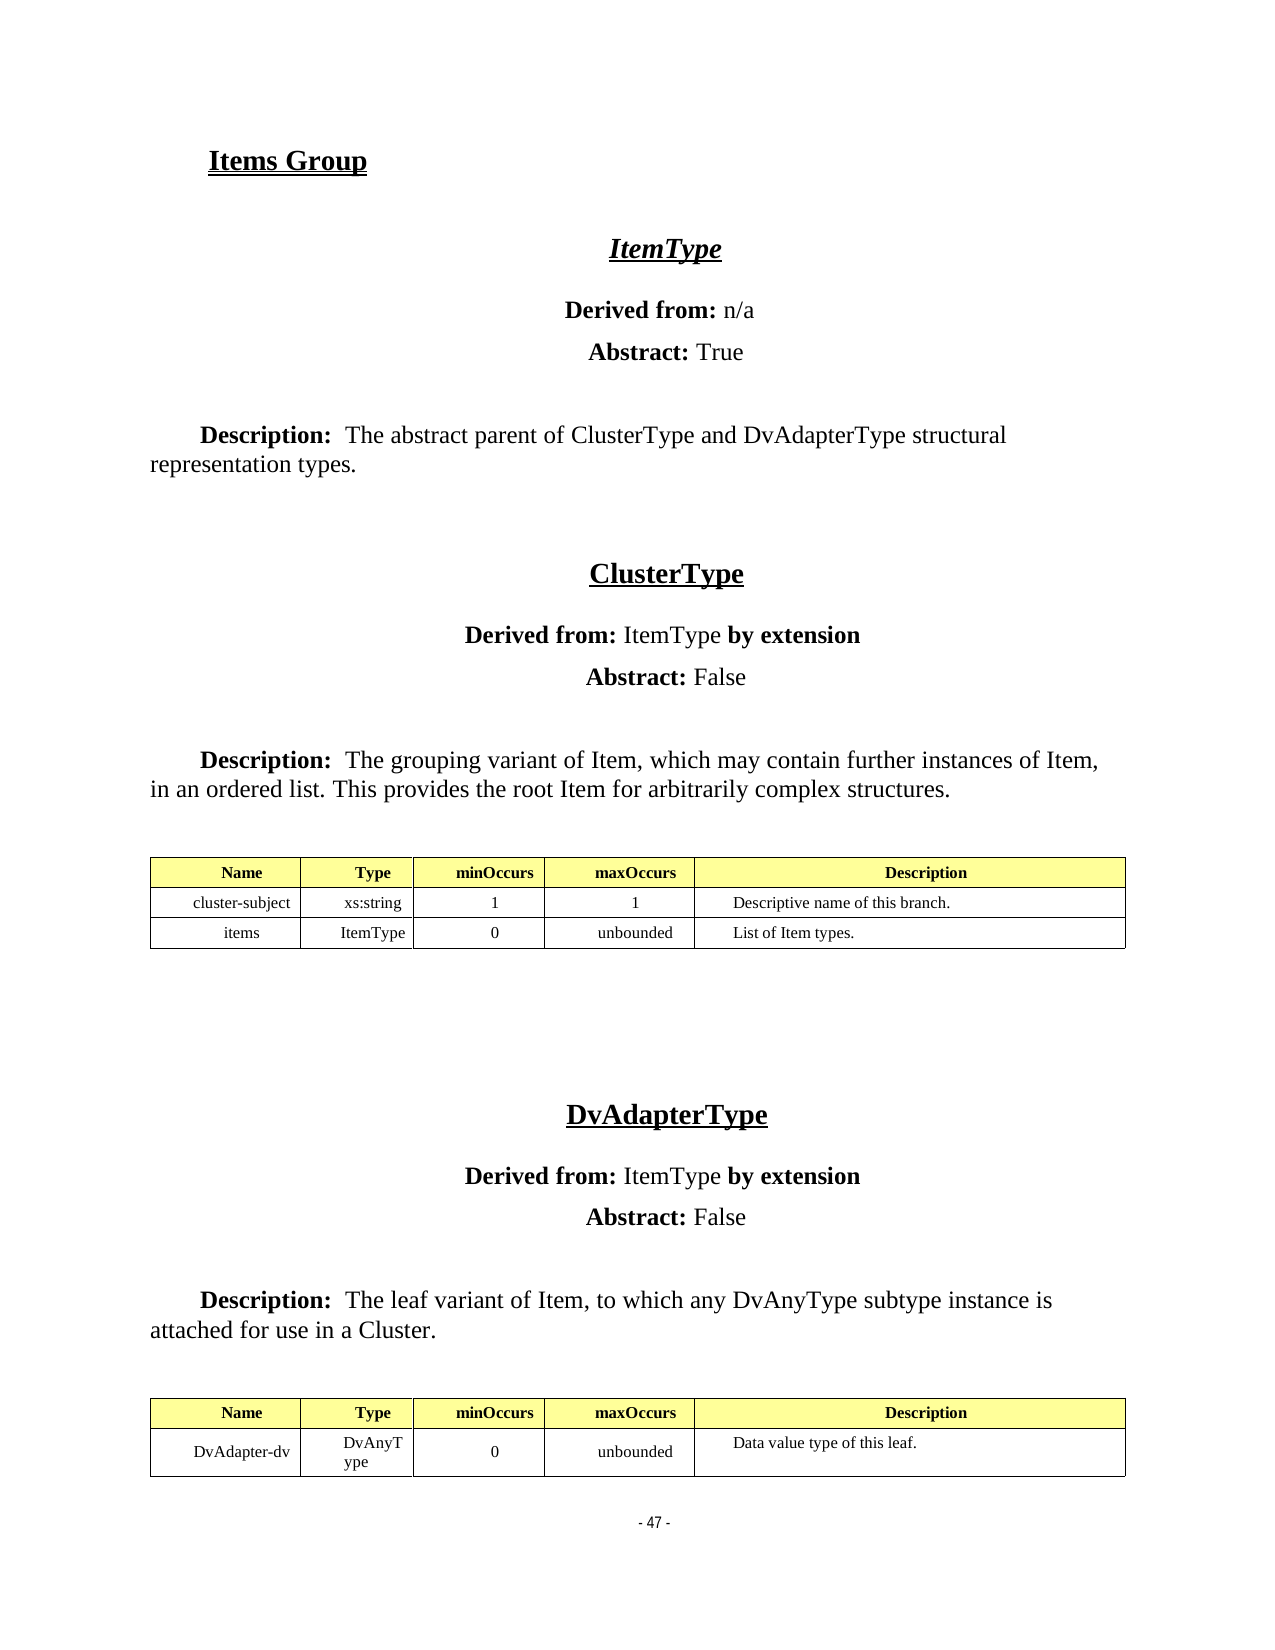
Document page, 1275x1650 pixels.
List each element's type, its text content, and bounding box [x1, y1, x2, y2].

text Derived from: ItemType by extension [150, 1161, 1125, 1190]
table_header Name [151, 858, 300, 887]
table_cell unbounded [545, 1429, 694, 1476]
text DvAdapterType [150, 1097, 1125, 1131]
table_cell Data value type of this leaf. [695, 1429, 1125, 1476]
text Description: The abstract parent of ClusterType and DvAdapterType structural representation types. [150, 420, 1125, 478]
table_cell DvAnyType [301, 1429, 412, 1476]
text ItemType [150, 231, 1125, 265]
table_header maxOccurs [545, 858, 694, 887]
table_cell xs:string [301, 888, 412, 917]
table_header Description [695, 858, 1125, 887]
text Derived from: ItemType by extension [150, 620, 1125, 649]
text Derived from: n/a [150, 295, 1125, 324]
table_header Description [695, 1399, 1125, 1428]
text Abstract: False [150, 662, 1125, 691]
table_cell cluster-subject [151, 888, 300, 917]
table_cell 1 [414, 888, 544, 917]
table_cell items [151, 918, 300, 948]
table_header maxOccurs [545, 1399, 694, 1428]
table_header Name [151, 1399, 300, 1428]
table_cell 0 [414, 1429, 544, 1476]
text Description: The leaf variant of Item, to which any DvAnyType subtype instance is attached for use in a Cluster. [150, 1285, 1125, 1343]
table_cell ItemType [301, 918, 412, 948]
table_header minOccurs [414, 1399, 544, 1428]
table_header minOccurs [414, 858, 544, 887]
table_header Type [301, 858, 412, 887]
table_cell Descriptive name of this branch. [695, 888, 1125, 917]
text Abstract: True [150, 337, 1125, 366]
text ClusterType [150, 557, 1125, 590]
table_cell unbounded [545, 918, 694, 948]
table_cell 0 [414, 918, 544, 948]
table_header Type [301, 1399, 412, 1428]
table_cell DvAdapter-dv [151, 1429, 300, 1476]
text Abstract: False [150, 1202, 1125, 1231]
subtitle Items Group [150, 143, 1125, 176]
table_cell List of Item types. [695, 918, 1125, 948]
table_cell 1 [545, 888, 694, 917]
text Description: The grouping variant of Item, which may contain further instances of Item, in an ordered list. This provides the root Item for arbitrarily complex structures. [150, 745, 1125, 803]
